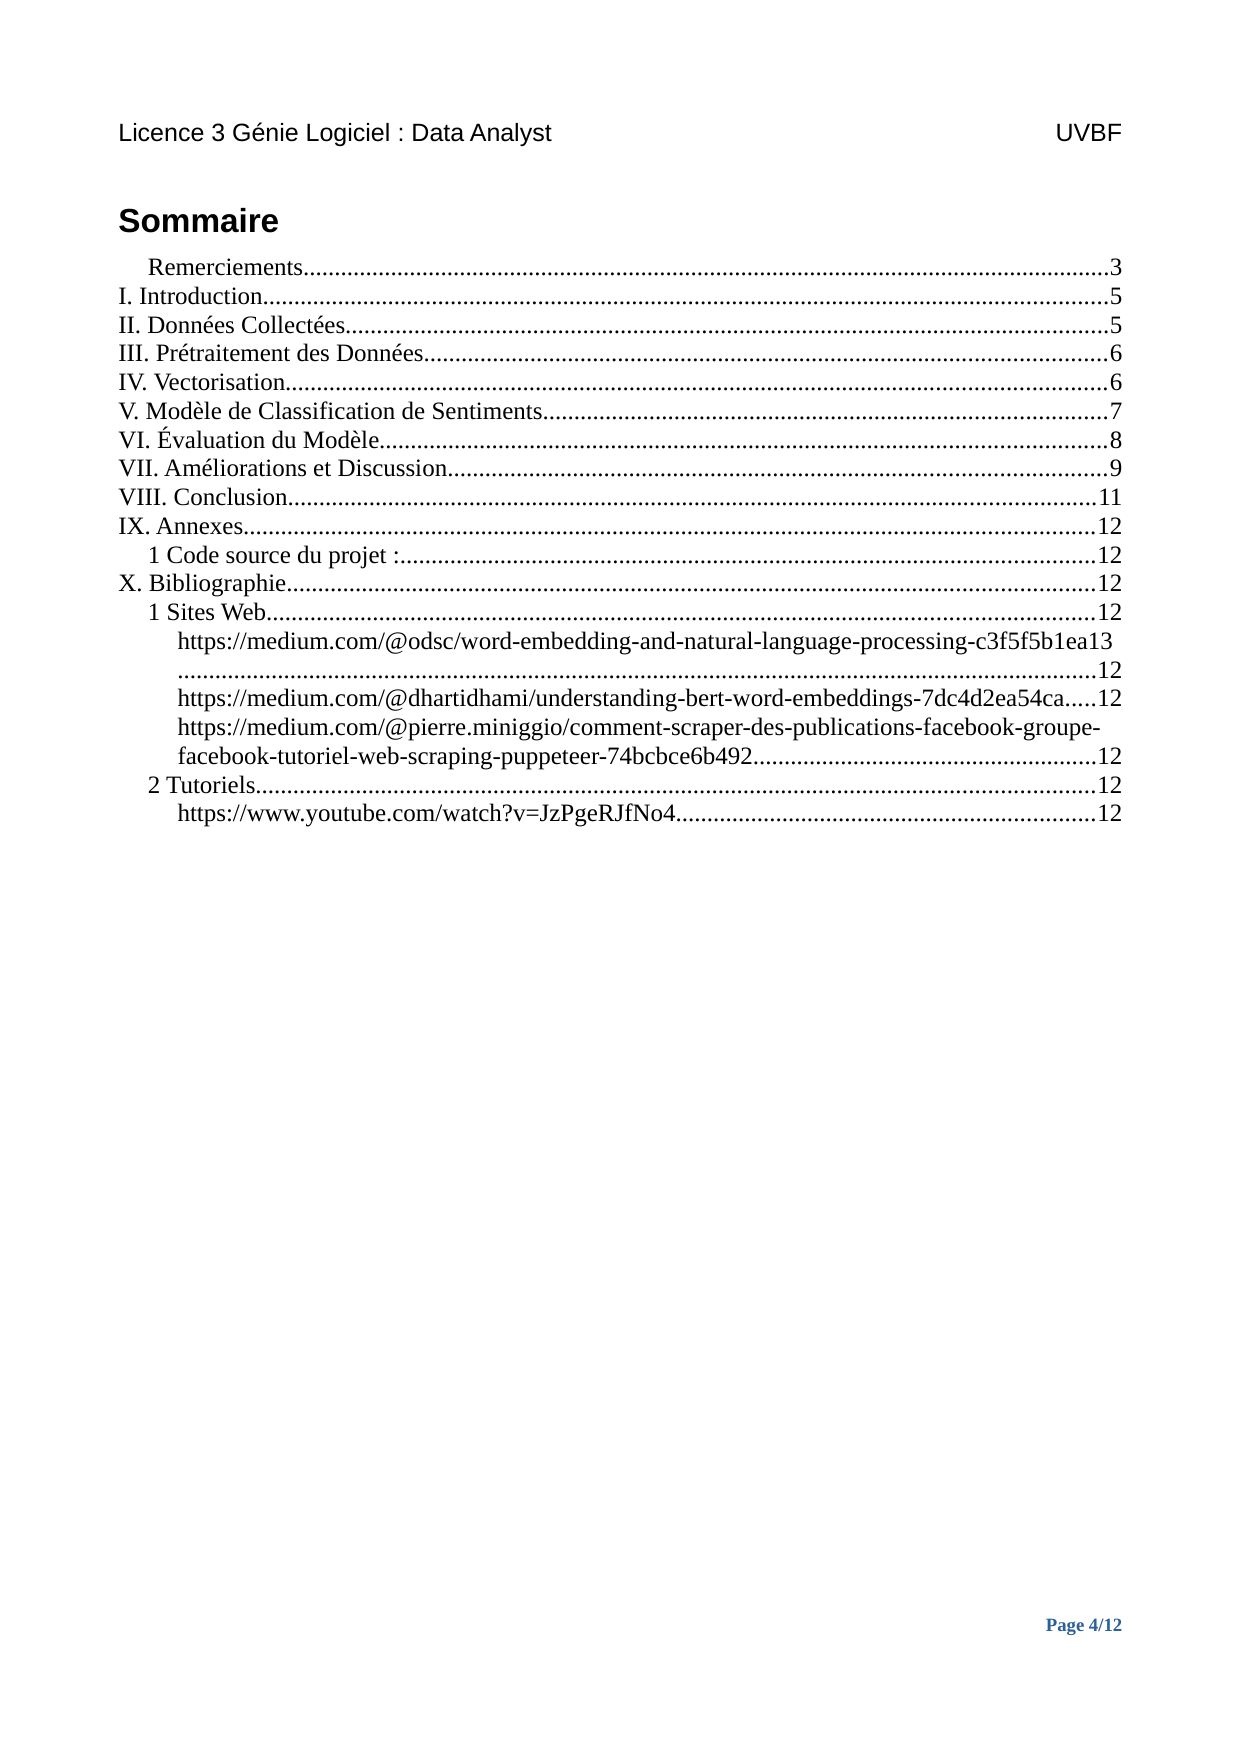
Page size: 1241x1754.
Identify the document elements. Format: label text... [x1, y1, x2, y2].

text V. Modèle de Classification de Sentiments 7 [118, 396, 1122, 425]
text VII. Améliorations et Discussion 9 [118, 453, 1122, 482]
text II. Données Collectées 5 [118, 310, 1122, 338]
text https://www.youtube.com/watch?v=JzPgeRJfNo4 12 [177, 798, 1122, 827]
text III. Prétraitement des Données 6 [118, 338, 1122, 367]
text I. Introduction 5 [118, 281, 1122, 310]
text 1 Code source du projet : 12 [148, 540, 1122, 568]
text https://medium.com/@dhartidhami/understanding-bert-word-embeddings-7dc4d2ea54ca 12 [177, 683, 1122, 712]
subtitle Sommaire [118, 201, 1122, 240]
text https://medium.com/@odsc/word-embedding-and-natural-language-processing-c3f5f5b1ea13 12 [177, 626, 1122, 683]
text https://medium.com/@pierre.miniggio/comment-scraper-des-publications-facebook-groupe-facebook-tutoriel-web-scraping-puppeteer-74bcbce6b492 12 [177, 712, 1122, 770]
text Remerciements 3 [148, 252, 1122, 281]
text X. Bibliographie 12 [118, 568, 1122, 597]
text IV. Vectorisation 6 [118, 367, 1122, 396]
text 2 Tutoriels 12 [148, 770, 1122, 798]
text IX. Annexes 12 [118, 511, 1122, 540]
text 1 Sites Web 12 [148, 597, 1122, 626]
text VI. Évaluation du Modèle 8 [118, 425, 1122, 453]
text VIII. Conclusion 11 [118, 482, 1122, 511]
